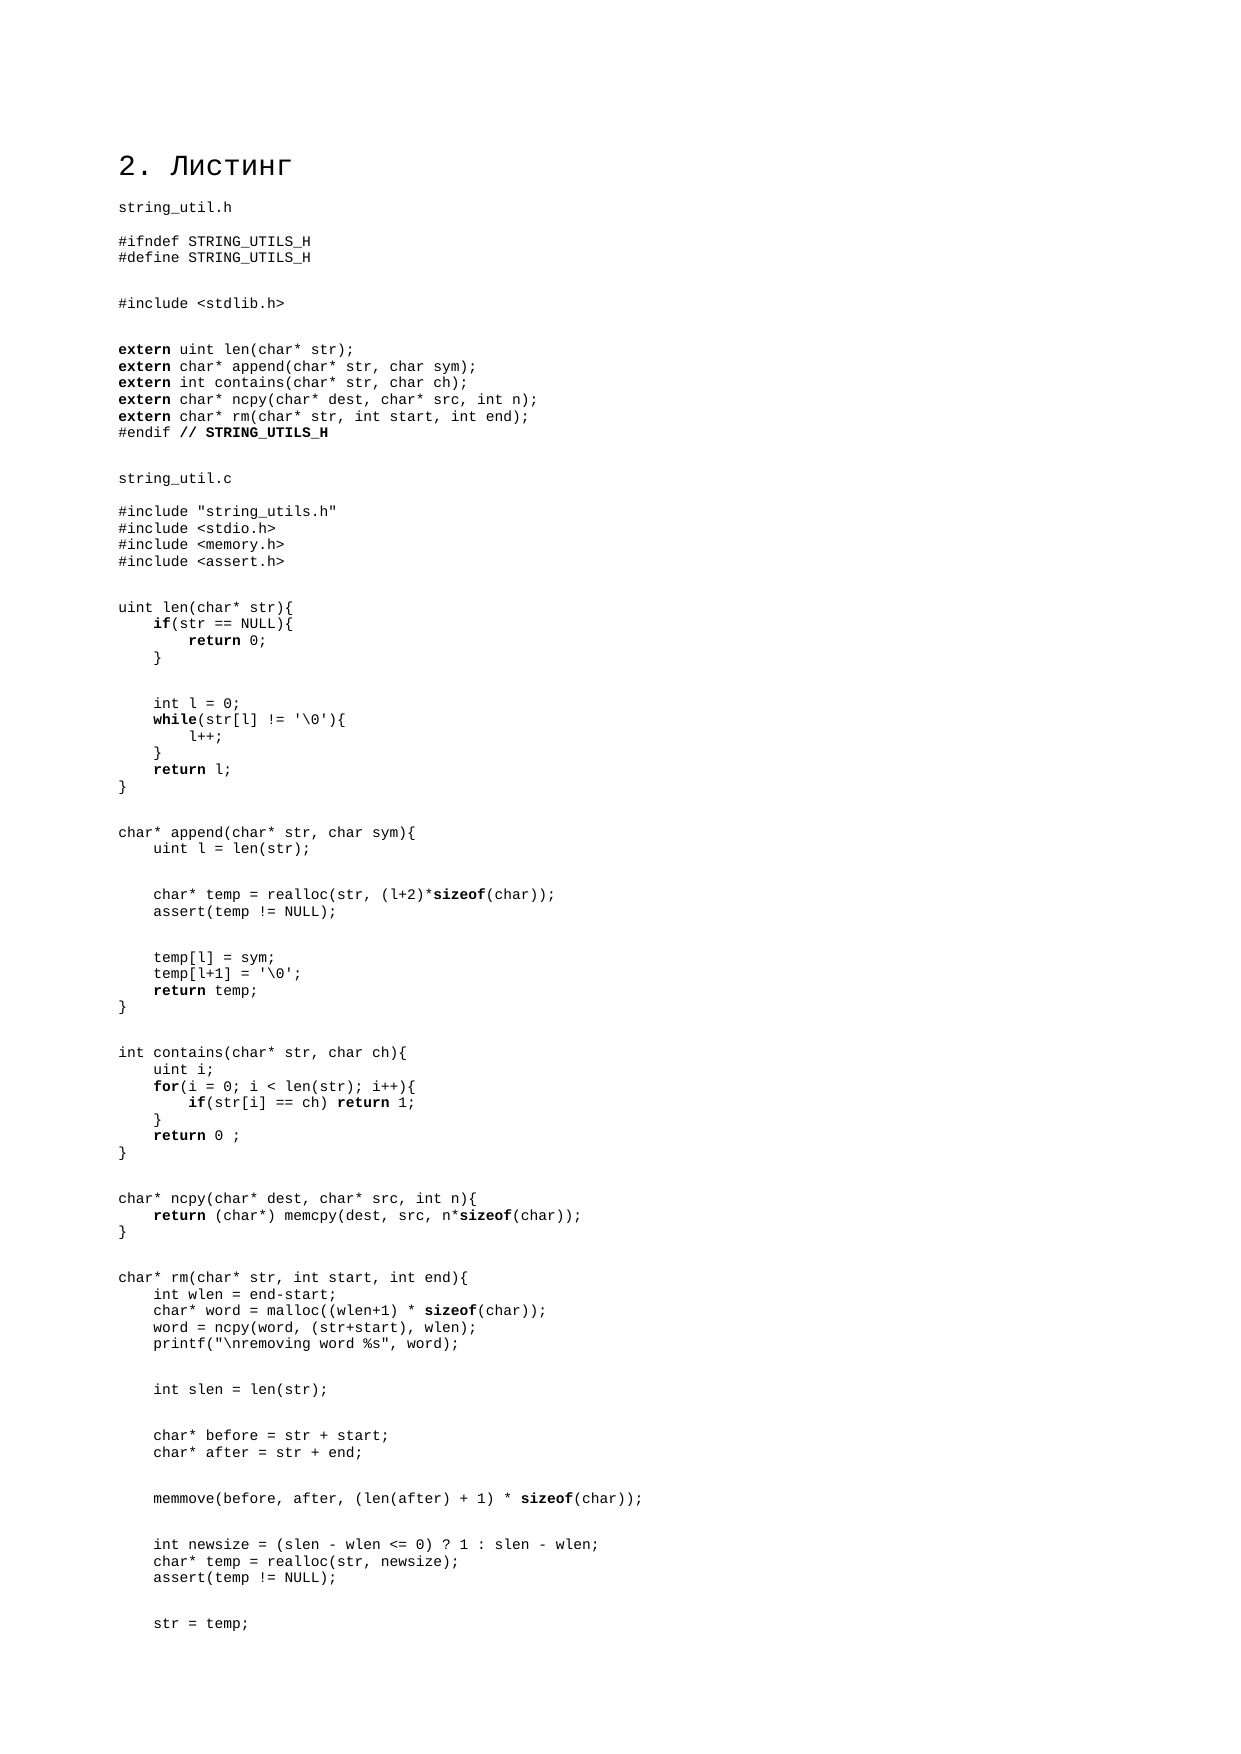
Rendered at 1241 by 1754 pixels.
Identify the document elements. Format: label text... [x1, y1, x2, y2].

text uint len(char* str){ [118, 600, 1122, 617]
text char* rm(char* str, int start, int end){ [118, 1270, 1122, 1287]
text #define STRING_UTILS_H [118, 250, 1122, 267]
text 2. Листинг [118, 151, 1122, 184]
text int slen = len(str); [118, 1383, 1122, 1399]
text printf("\nremoving word %s", word); [118, 1337, 1122, 1353]
text #include <stdio.h> [118, 521, 1122, 538]
text memmove(before, after, (len(after) + 1) * sizeof(char)); [118, 1491, 1122, 1508]
text extern char* append(char* str, char sym); [118, 359, 1122, 376]
text word = ncpy(word, (str+start), wlen); [118, 1320, 1122, 1337]
text temp[l] = sym; [118, 950, 1122, 967]
text #include <stdlib.h> [118, 296, 1122, 313]
text #endif // STRING_UTILS_H [118, 425, 1122, 442]
text char* ncpy(char* dest, char* src, int n){ [118, 1191, 1122, 1208]
text char* temp = realloc(str, (l+2)*sizeof(char)); [118, 887, 1122, 904]
text extern int contains(char* str, char ch); [118, 376, 1122, 392]
text int newsize = (slen - wlen <= 0) ? 1 : slen - wlen; [118, 1537, 1122, 1554]
text #include <memory.h> [118, 538, 1122, 554]
text while(str[l] != '\0'){ [118, 712, 1122, 729]
text extern char* ncpy(char* dest, char* src, int n); [118, 392, 1122, 409]
text uint i; [118, 1062, 1122, 1079]
text if(str == NULL){ [118, 617, 1122, 633]
text char* append(char* str, char sym){ [118, 825, 1122, 841]
text char* after = str + end; [118, 1445, 1122, 1462]
text int l = 0; [118, 696, 1122, 712]
text } [118, 650, 1122, 666]
text l++; [118, 729, 1122, 746]
text } [118, 1145, 1122, 1162]
text return 0 ; [118, 1128, 1122, 1145]
text #ifndef STRING_UTILS_H [118, 234, 1122, 250]
text assert(temp != NULL); [118, 1570, 1122, 1587]
text int wlen = end-start; [118, 1287, 1122, 1303]
text return temp; [118, 983, 1122, 1000]
text temp[l+1] = '\0'; [118, 967, 1122, 983]
text uint l = len(str); [118, 841, 1122, 858]
text char* temp = realloc(str, newsize); [118, 1554, 1122, 1570]
text char* word = malloc((wlen+1) * sizeof(char)); [118, 1303, 1122, 1320]
text extern uint len(char* str); [118, 342, 1122, 359]
text string_util.c [118, 471, 1122, 488]
text string_util.h [118, 201, 1122, 217]
text assert(temp != NULL); [118, 904, 1122, 921]
text } [118, 746, 1122, 762]
text } [118, 1224, 1122, 1241]
text for(i = 0; i < len(str); i++){ [118, 1079, 1122, 1095]
text } [118, 1112, 1122, 1128]
text char* before = str + start; [118, 1429, 1122, 1445]
text extern char* rm(char* str, int start, int end); [118, 409, 1122, 425]
text str = temp; [118, 1616, 1122, 1633]
text #include <assert.h> [118, 554, 1122, 571]
text int contains(char* str, char ch){ [118, 1046, 1122, 1062]
text return l; [118, 762, 1122, 779]
text } [118, 1000, 1122, 1016]
text #include "string_utils.h" [118, 504, 1122, 521]
text } [118, 779, 1122, 795]
text return 0; [118, 633, 1122, 650]
text return (char*) memcpy(dest, src, n*sizeof(char)); [118, 1208, 1122, 1224]
text if(str[i] == ch) return 1; [118, 1095, 1122, 1112]
